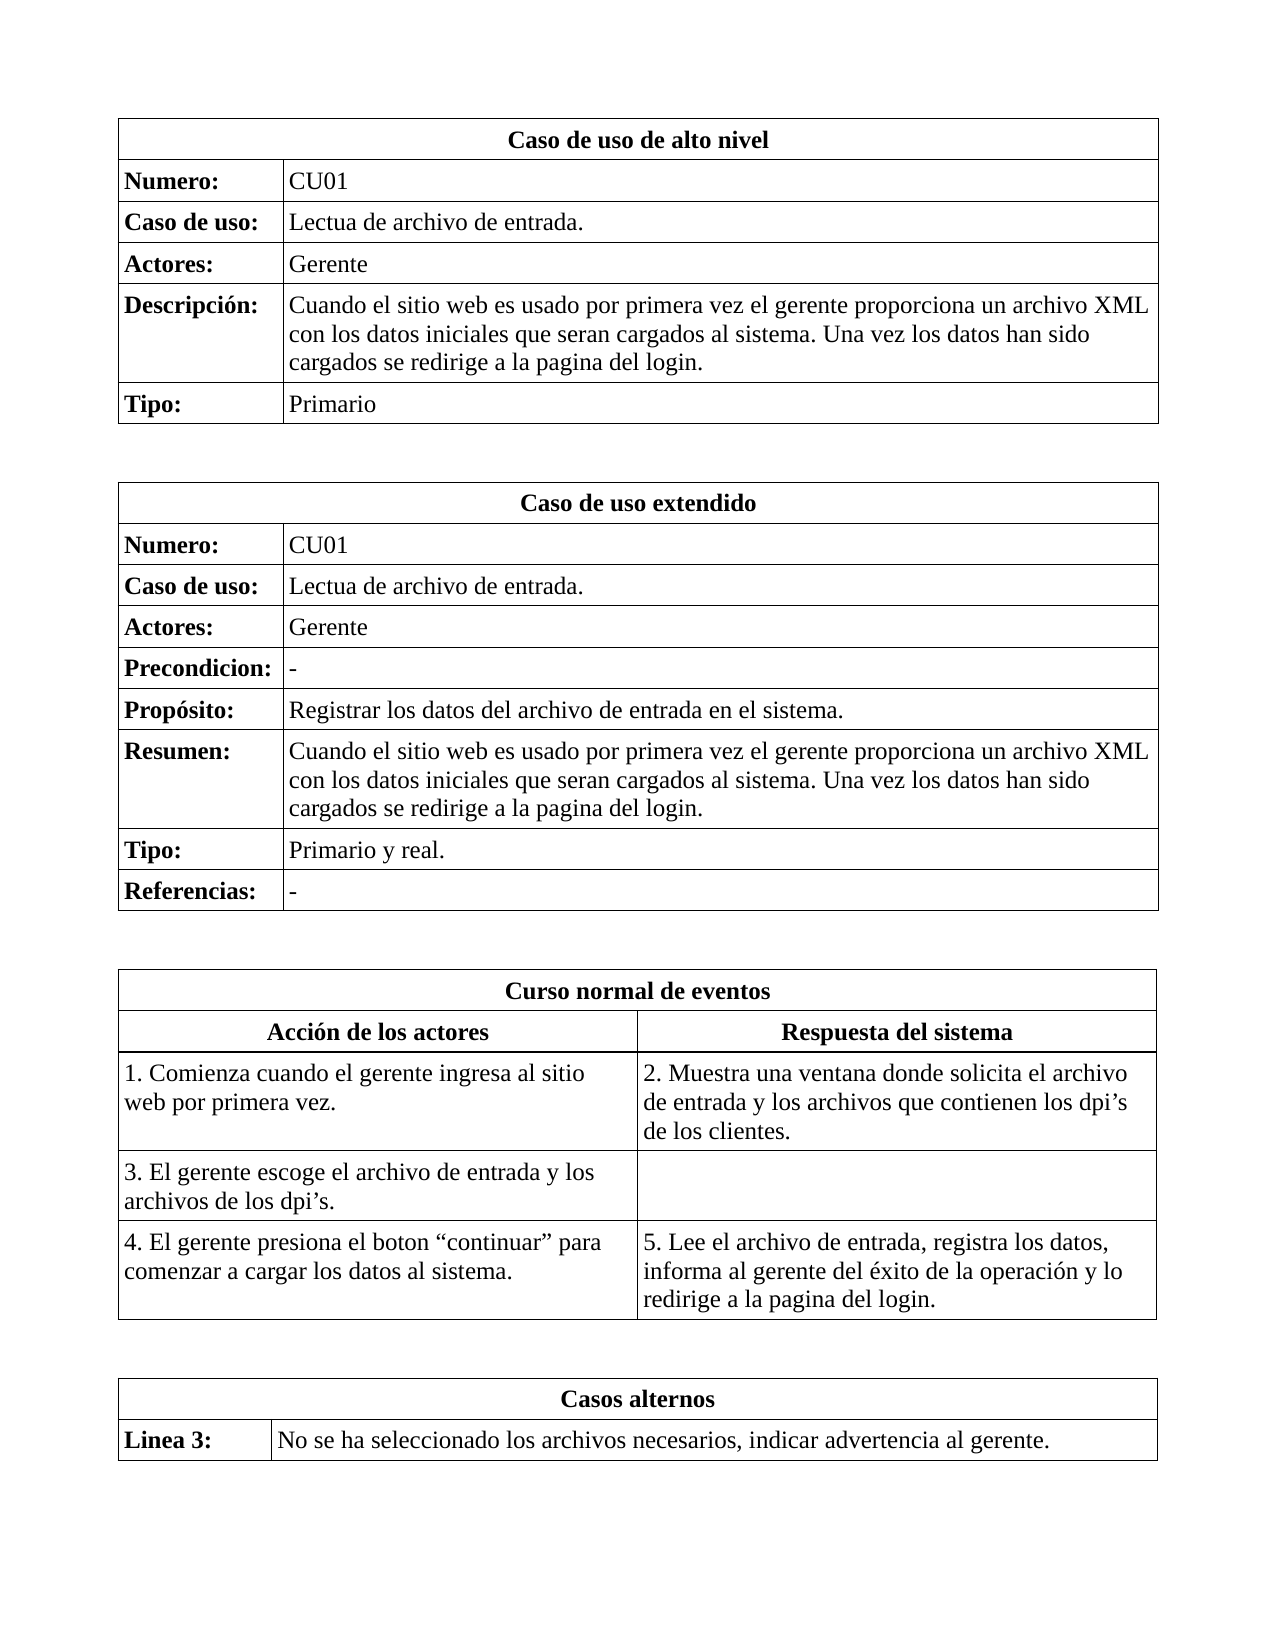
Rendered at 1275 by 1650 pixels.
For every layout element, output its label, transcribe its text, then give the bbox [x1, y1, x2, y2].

table_cell 1. Comienza cuando el gerente ingresa al sitio web por primera vez. [119, 1053, 637, 1150]
table_header Caso de uso de alto nivel [119, 119, 1158, 159]
table_cell [638, 1151, 1156, 1220]
table_cell Precondicion: [119, 648, 283, 688]
table_cell Registrar los datos del archivo de entrada en el sistema. [284, 689, 1158, 729]
table_cell 4. El gerente presiona el boton “continuar” para comenzar a cargar los datos al sistema. [119, 1221, 637, 1319]
table_cell Propósito: [119, 689, 283, 729]
table_cell 3. El gerente escoge el archivo de entrada y los archivos de los dpi’s. [119, 1151, 637, 1220]
table_header Caso de uso extendido [119, 483, 1158, 523]
table_cell 5. Lee el archivo de entrada, registra los datos, informa al gerente del éxito de la operación y lo redirige a la pagina del login. [638, 1221, 1156, 1319]
table_cell No se ha seleccionado los archivos necesarios, indicar advertencia al gerente. [272, 1420, 1157, 1460]
table_cell - [284, 870, 1158, 910]
table_cell Linea 3: [119, 1420, 271, 1460]
table_cell Referencias: [119, 870, 283, 910]
table_cell Lectua de archivo de entrada. [284, 565, 1158, 605]
table_cell Respuesta del sistema [638, 1011, 1156, 1051]
table_cell Tipo: [119, 829, 283, 869]
table_cell Lectua de archivo de entrada. [284, 202, 1158, 242]
table_cell Cuando el sitio web es usado por primera vez el gerente proporciona un archivo XML con los datos iniciales que seran cargados al sistema. Una vez los datos han sido cargados se redirige a la pagina del login. [284, 284, 1158, 382]
table_cell Descripción: [119, 284, 283, 382]
table_cell - [284, 648, 1158, 688]
table_cell Tipo: [119, 383, 283, 423]
table_cell Numero: [119, 160, 283, 201]
table_cell Caso de uso: [119, 565, 283, 605]
table_header Curso normal de eventos [119, 970, 1156, 1010]
table_cell Actores: [119, 243, 283, 283]
table_cell Actores: [119, 606, 283, 647]
table_cell Caso de uso: [119, 202, 283, 242]
table_header Casos alternos [119, 1379, 1157, 1419]
table_cell 2. Muestra una ventana donde solicita el archivo de entrada y los archivos que contienen los dpi’s de los clientes. [638, 1053, 1156, 1150]
table_cell Primario [284, 383, 1158, 423]
table_cell Gerente [284, 606, 1158, 647]
table_cell Primario y real. [284, 829, 1158, 869]
table_cell Acción de los actores [119, 1011, 637, 1051]
table_cell CU01 [284, 160, 1158, 201]
table_cell Cuando el sitio web es usado por primera vez el gerente proporciona un archivo XML con los datos iniciales que seran cargados al sistema. Una vez los datos han sido cargados se redirige a la pagina del login. [284, 730, 1158, 828]
table_cell Resumen: [119, 730, 283, 828]
table_cell Numero: [119, 524, 283, 564]
table_cell Gerente [284, 243, 1158, 283]
table_cell CU01 [284, 524, 1158, 564]
